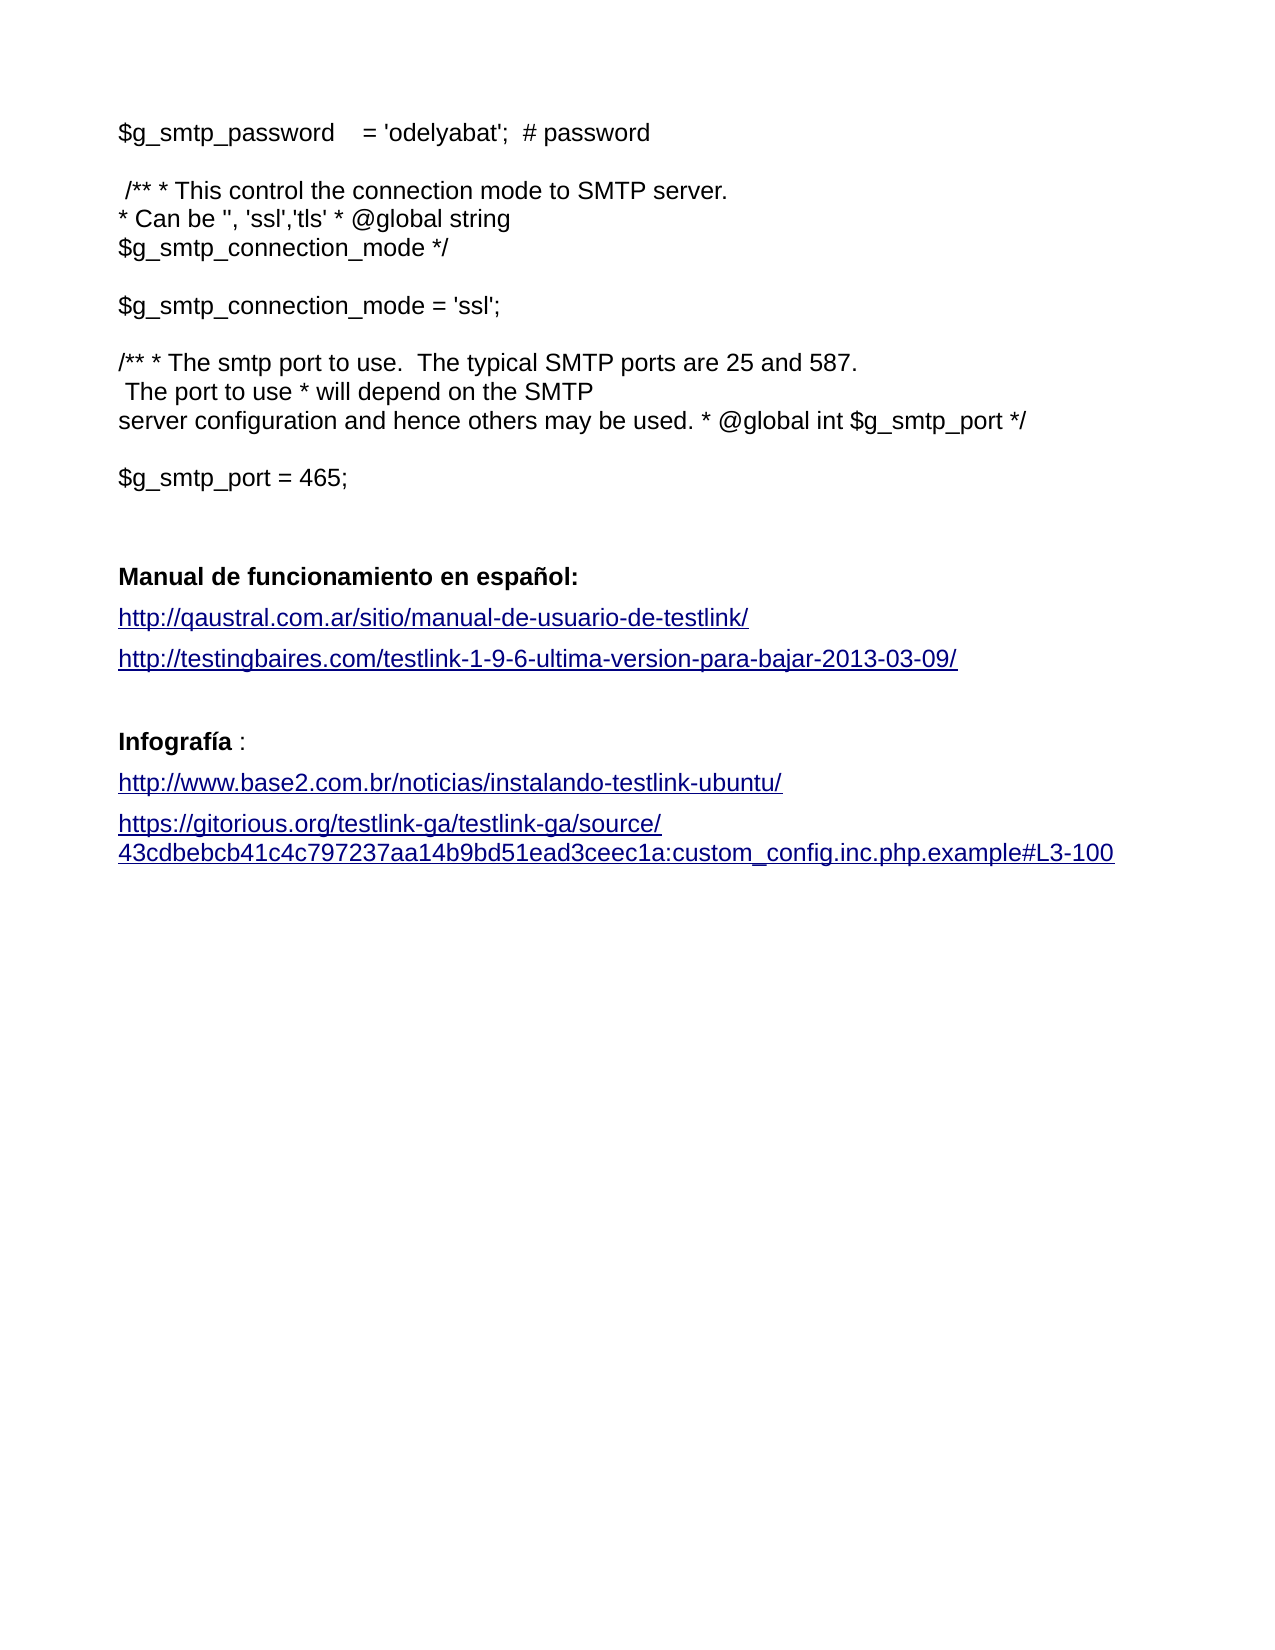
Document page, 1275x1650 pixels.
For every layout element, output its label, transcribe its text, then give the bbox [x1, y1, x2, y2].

text http://www.base2.com.br/noticias/instalando-testlink-ubuntu/ [118, 768, 1157, 797]
text http://testingbaires.com/testlink-1-9-6-ultima-version-para-bajar-2013-03-09/ [118, 644, 1157, 673]
text * Can be '', 'ssl','tls' * @global string [118, 204, 1157, 233]
text $g_smtp_port = 465; [118, 463, 1157, 492]
text /** * The smtp port to use. The typical SMTP ports are 25 and 587. [118, 348, 1157, 377]
text server configuration and hence others may be used. * @global int $g_smtp_port */ [118, 406, 1157, 434]
text Infografía : [118, 727, 1157, 756]
text The port to use * will depend on the SMTP [118, 377, 1157, 406]
text http://qaustral.com.ar/sitio/manual-de-usuario-de-testlink/ [118, 603, 1157, 632]
text Manual de funcionamiento en español: [118, 562, 1157, 591]
text $g_smtp_connection_mode */ [118, 233, 1157, 262]
text https://gitorious.org/testlink-ga/testlink-ga/source/43cdbebcb41c4c797237aa14b9bd51ead3ceec1a:custom_config.inc.php.example#L3-100 [118, 809, 1157, 867]
text $g_smtp_connection_mode = 'ssl'; [118, 291, 1157, 319]
text /** * This control the connection mode to SMTP server. [118, 176, 1157, 204]
text $g_smtp_password = 'odelyabat'; # password [118, 118, 1157, 147]
